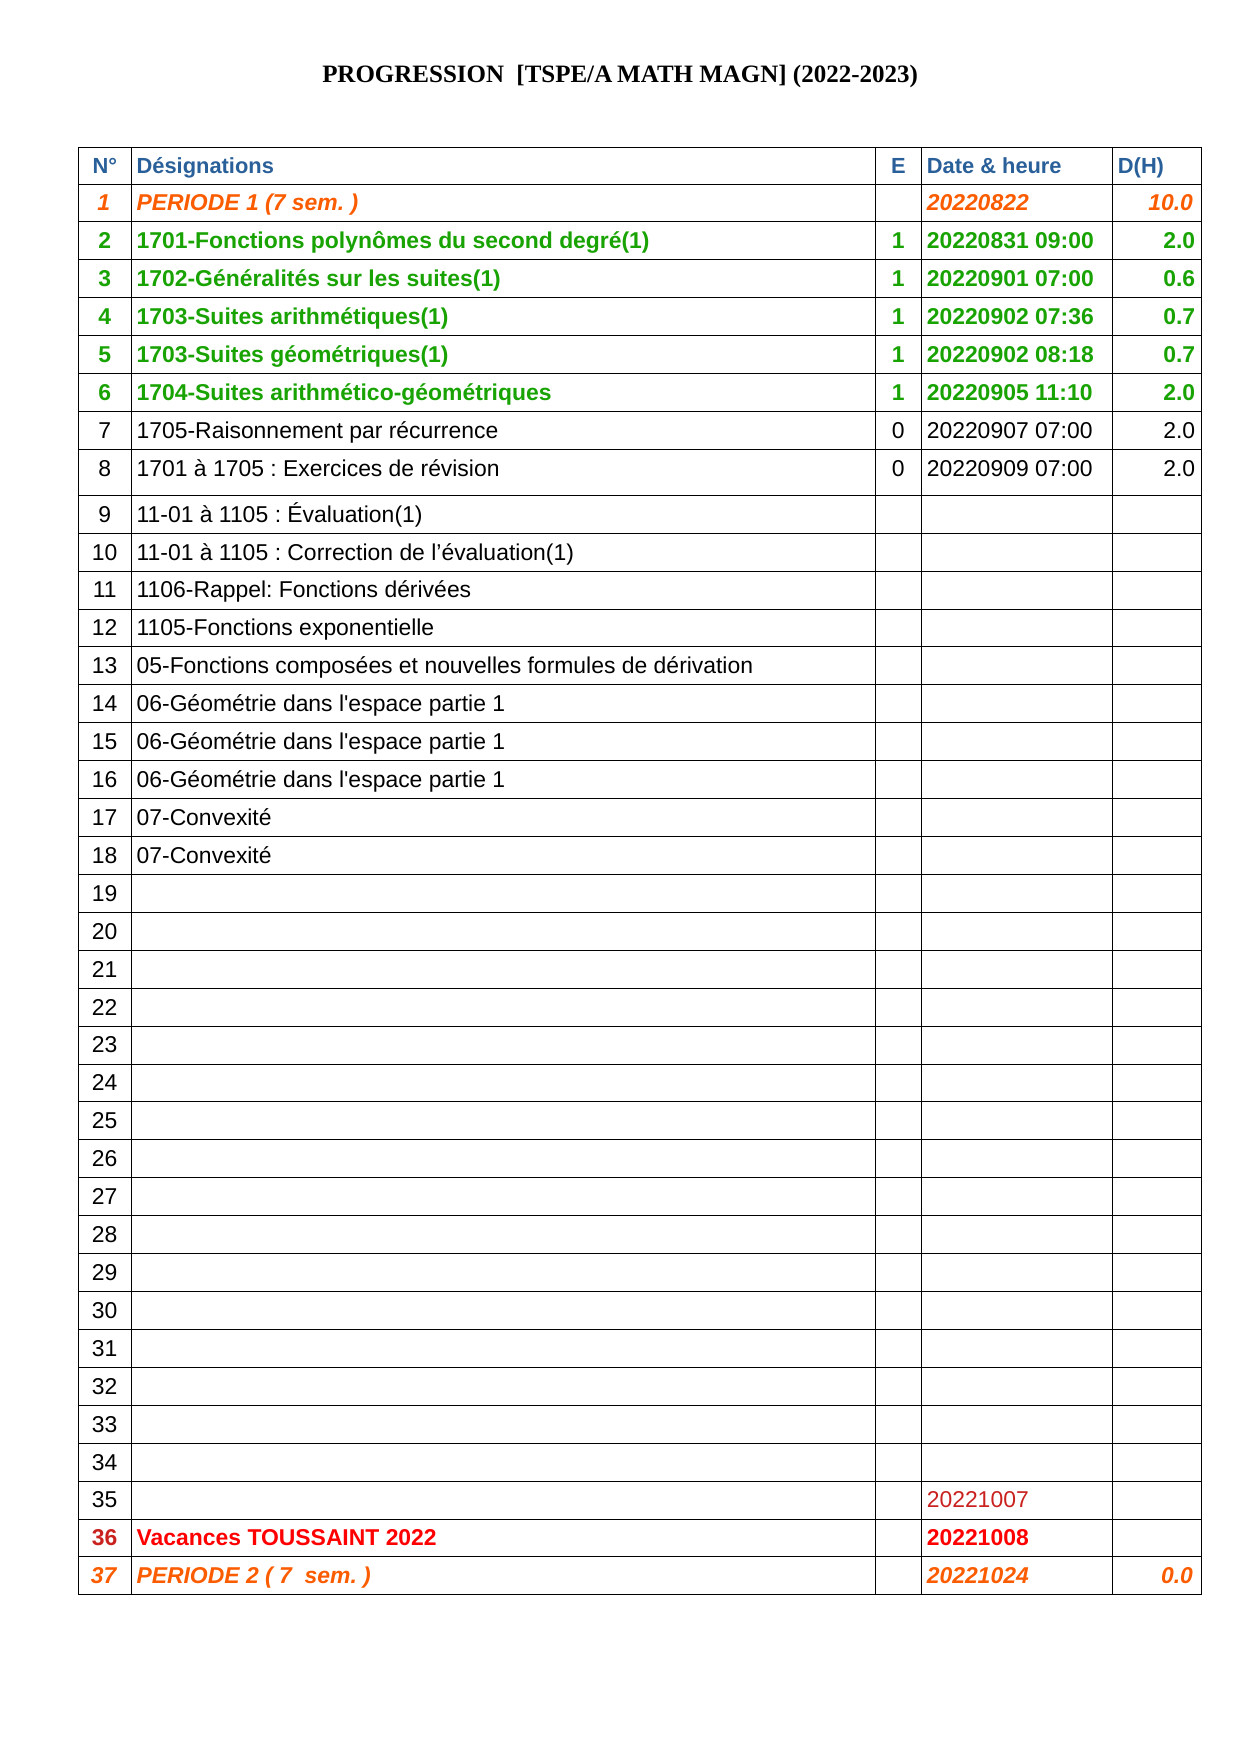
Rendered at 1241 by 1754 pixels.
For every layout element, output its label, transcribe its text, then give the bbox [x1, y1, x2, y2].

table_cell [1113, 610, 1201, 646]
table_cell [922, 572, 1112, 608]
table_cell [922, 761, 1112, 798]
table_cell [876, 496, 921, 533]
table_cell [1113, 1140, 1201, 1177]
table_cell 2,0 [1113, 412, 1201, 449]
table_cell [922, 496, 1112, 533]
table_cell [132, 1292, 875, 1329]
table_cell 24 [79, 1065, 131, 1101]
table_cell 33 [79, 1406, 131, 1443]
table_cell Vacances TOUSSAINT 2022 [132, 1520, 875, 1556]
table_cell [1113, 1444, 1201, 1481]
table_header N° [79, 148, 131, 183]
table_cell 11-01 à 1105 : Évaluation(1) [132, 496, 875, 533]
table_cell [922, 1102, 1112, 1139]
table_cell 11-01 à 1105 : Correction de l’évaluation(1) [132, 534, 875, 571]
table_cell [1113, 875, 1201, 912]
table_cell [132, 1140, 875, 1177]
table_cell 34 [79, 1444, 131, 1481]
table_cell [1113, 1027, 1201, 1063]
table_cell [1113, 799, 1201, 836]
table_cell [922, 951, 1112, 988]
table_cell [876, 1254, 921, 1291]
table_cell 2,0 [1113, 450, 1201, 495]
table_cell 15 [79, 723, 131, 760]
table_cell 37 [79, 1557, 131, 1594]
table_cell [132, 1216, 875, 1253]
table_cell 27 [79, 1178, 131, 1215]
table_cell [876, 951, 921, 988]
table_cell 06-Géométrie dans l'espace partie 1 [132, 761, 875, 798]
table_cell 35 [79, 1482, 131, 1518]
table_cell 20220909 07:00 [922, 450, 1112, 495]
table_cell 0,7 [1113, 336, 1201, 373]
table_cell [922, 1406, 1112, 1443]
table_cell 31 [79, 1330, 131, 1367]
table_cell 8 [79, 450, 131, 495]
table_cell [876, 1482, 921, 1518]
table_cell 0 [876, 412, 921, 449]
table_cell [1113, 913, 1201, 950]
table_cell [1113, 1102, 1201, 1139]
table_cell [922, 1254, 1112, 1291]
table_cell [1113, 496, 1201, 533]
table_cell 1105-Fonctions exponentielle [132, 610, 875, 646]
table_cell [132, 1065, 875, 1101]
table_cell [132, 1482, 875, 1518]
table_cell 18 [79, 837, 131, 874]
table_cell [876, 761, 921, 798]
table_cell 20220902 08:18 [922, 336, 1112, 373]
table_cell [876, 799, 921, 836]
table_cell 23 [79, 1027, 131, 1063]
table_cell [132, 913, 875, 950]
table_cell [876, 685, 921, 722]
table_cell [1113, 572, 1201, 608]
table_cell 14 [79, 685, 131, 722]
table_cell 10,0 [1113, 185, 1201, 221]
table_cell 21 [79, 951, 131, 988]
table_cell [876, 837, 921, 874]
table_cell [132, 1178, 875, 1215]
table_cell 1702-Généralités sur les suites(1) [132, 260, 875, 297]
table_cell 0,7 [1113, 298, 1201, 335]
table_cell 20 [79, 913, 131, 950]
table_cell [922, 1216, 1112, 1253]
table_cell 36 [79, 1520, 131, 1556]
table_cell 32 [79, 1368, 131, 1405]
table_cell 3 [79, 260, 131, 297]
table_cell [922, 1292, 1112, 1329]
table_cell [922, 799, 1112, 836]
table_cell 20220902 07:36 [922, 298, 1112, 335]
table_cell [1113, 647, 1201, 684]
table_cell [922, 723, 1112, 760]
table_cell [922, 647, 1112, 684]
table_cell 1 [876, 260, 921, 297]
table_cell [876, 610, 921, 646]
table_cell [876, 875, 921, 912]
table_cell 07-Convexité [132, 837, 875, 874]
table_cell [876, 723, 921, 760]
table_cell [876, 534, 921, 571]
table_cell 1 [876, 336, 921, 373]
table_cell 6 [79, 374, 131, 411]
table_cell 20220831 09:00 [922, 222, 1112, 259]
table_cell [1113, 1406, 1201, 1443]
table_cell 06-Géométrie dans l'espace partie 1 [132, 685, 875, 722]
table_header Date & heure [922, 148, 1112, 183]
table_cell [922, 913, 1112, 950]
table_cell 28 [79, 1216, 131, 1253]
table_cell [876, 1368, 921, 1405]
table_cell 0 [876, 450, 921, 495]
table_cell 0,0 [1113, 1557, 1201, 1594]
table_cell [876, 1140, 921, 1177]
table_cell [1113, 723, 1201, 760]
table_cell 1 [876, 222, 921, 259]
table_cell [1113, 685, 1201, 722]
table_cell [876, 647, 921, 684]
table_header Désignations [132, 148, 875, 183]
table_cell [922, 1065, 1112, 1101]
table_cell [876, 1102, 921, 1139]
table_cell 20221024 [922, 1557, 1112, 1594]
table_cell [1113, 1330, 1201, 1367]
table_cell 22 [79, 989, 131, 1026]
table_cell [132, 875, 875, 912]
table_cell 06-Géométrie dans l'espace partie 1 [132, 723, 875, 760]
table_cell [132, 951, 875, 988]
table_cell 1701 à 1705 : Exercices de révision [132, 450, 875, 495]
table_cell 2,0 [1113, 222, 1201, 259]
table_cell 1703-Suites arithmétiques(1) [132, 298, 875, 335]
table_cell [922, 534, 1112, 571]
table_cell [1113, 1216, 1201, 1253]
table_cell 20221007 [922, 1482, 1112, 1518]
table_cell [1113, 837, 1201, 874]
table_cell [876, 1330, 921, 1367]
table_cell [132, 1330, 875, 1367]
table_cell 11 [79, 572, 131, 608]
table_cell [876, 1027, 921, 1063]
table_cell [922, 875, 1112, 912]
table_cell [132, 1406, 875, 1443]
table_cell 13 [79, 647, 131, 684]
table_cell [1113, 534, 1201, 571]
table_cell [1113, 1178, 1201, 1215]
table_cell [132, 1254, 875, 1291]
table_cell [922, 989, 1112, 1026]
table_cell [922, 1140, 1112, 1177]
table_cell 2,0 [1113, 374, 1201, 411]
table_cell 1705-Raisonnement par récurrence [132, 412, 875, 449]
table_cell [876, 1557, 921, 1594]
table_header D(H) [1113, 148, 1201, 183]
table_cell 1106-Rappel: Fonctions dérivées [132, 572, 875, 608]
table_cell [132, 989, 875, 1026]
table_cell [132, 1368, 875, 1405]
table_cell 20220822 [922, 185, 1112, 221]
table_cell 1701-Fonctions polynômes du second degré(1) [132, 222, 875, 259]
table_cell [876, 1520, 921, 1556]
table_cell [132, 1444, 875, 1481]
table_cell 7 [79, 412, 131, 449]
table_cell [1113, 989, 1201, 1026]
table_cell [876, 989, 921, 1026]
table_cell 5 [79, 336, 131, 373]
table_cell [922, 1444, 1112, 1481]
table_cell [876, 1178, 921, 1215]
table_cell [876, 1444, 921, 1481]
table_cell 1 [79, 185, 131, 221]
table_cell [132, 1027, 875, 1063]
table_cell 10 [79, 534, 131, 571]
table_cell [1113, 1520, 1201, 1556]
table_cell [132, 1102, 875, 1139]
table_cell 05-Fonctions composées et nouvelles formules de dérivation [132, 647, 875, 684]
table_cell 26 [79, 1140, 131, 1177]
table_cell 2 [79, 222, 131, 259]
table_cell 4 [79, 298, 131, 335]
table_cell 20220907 07:00 [922, 412, 1112, 449]
table_cell PERIODE 1 (7 sem. ) [132, 185, 875, 221]
table_cell [876, 572, 921, 608]
table_cell [922, 1330, 1112, 1367]
table_cell 29 [79, 1254, 131, 1291]
table_cell 25 [79, 1102, 131, 1139]
table_cell 1 [876, 374, 921, 411]
table_cell 12 [79, 610, 131, 646]
table_cell 16 [79, 761, 131, 798]
table_cell 20220901 07:00 [922, 260, 1112, 297]
table_cell 19 [79, 875, 131, 912]
table_cell [922, 685, 1112, 722]
table_cell 1704-Suites arithmético-géométriques [132, 374, 875, 411]
table_cell [922, 1027, 1112, 1063]
table_cell 17 [79, 799, 131, 836]
table_cell 20220905 11:10 [922, 374, 1112, 411]
table_cell [922, 610, 1112, 646]
table_cell [922, 1178, 1112, 1215]
table_cell [876, 1216, 921, 1253]
table_cell [876, 1406, 921, 1443]
table_cell 1 [876, 298, 921, 335]
table_cell [1113, 951, 1201, 988]
table_cell [876, 1065, 921, 1101]
table_cell [1113, 1368, 1201, 1405]
table_cell PERIODE 2 ( 7 sem. ) [132, 1557, 875, 1594]
table_cell [1113, 1254, 1201, 1291]
table_cell [876, 913, 921, 950]
table_cell 30 [79, 1292, 131, 1329]
table_cell 1703-Suites géométriques(1) [132, 336, 875, 373]
table_cell [1113, 1292, 1201, 1329]
table_cell [1113, 1065, 1201, 1101]
table_cell 07-Convexité [132, 799, 875, 836]
table_cell [922, 837, 1112, 874]
table_cell 20221008 [922, 1520, 1112, 1556]
table_cell [876, 185, 921, 221]
table_cell [1113, 761, 1201, 798]
table_cell 0,6 [1113, 260, 1201, 297]
table_cell [1113, 1482, 1201, 1518]
table_cell 9 [79, 496, 131, 533]
table_cell [922, 1368, 1112, 1405]
table_cell [876, 1292, 921, 1329]
table_header E [876, 148, 921, 183]
